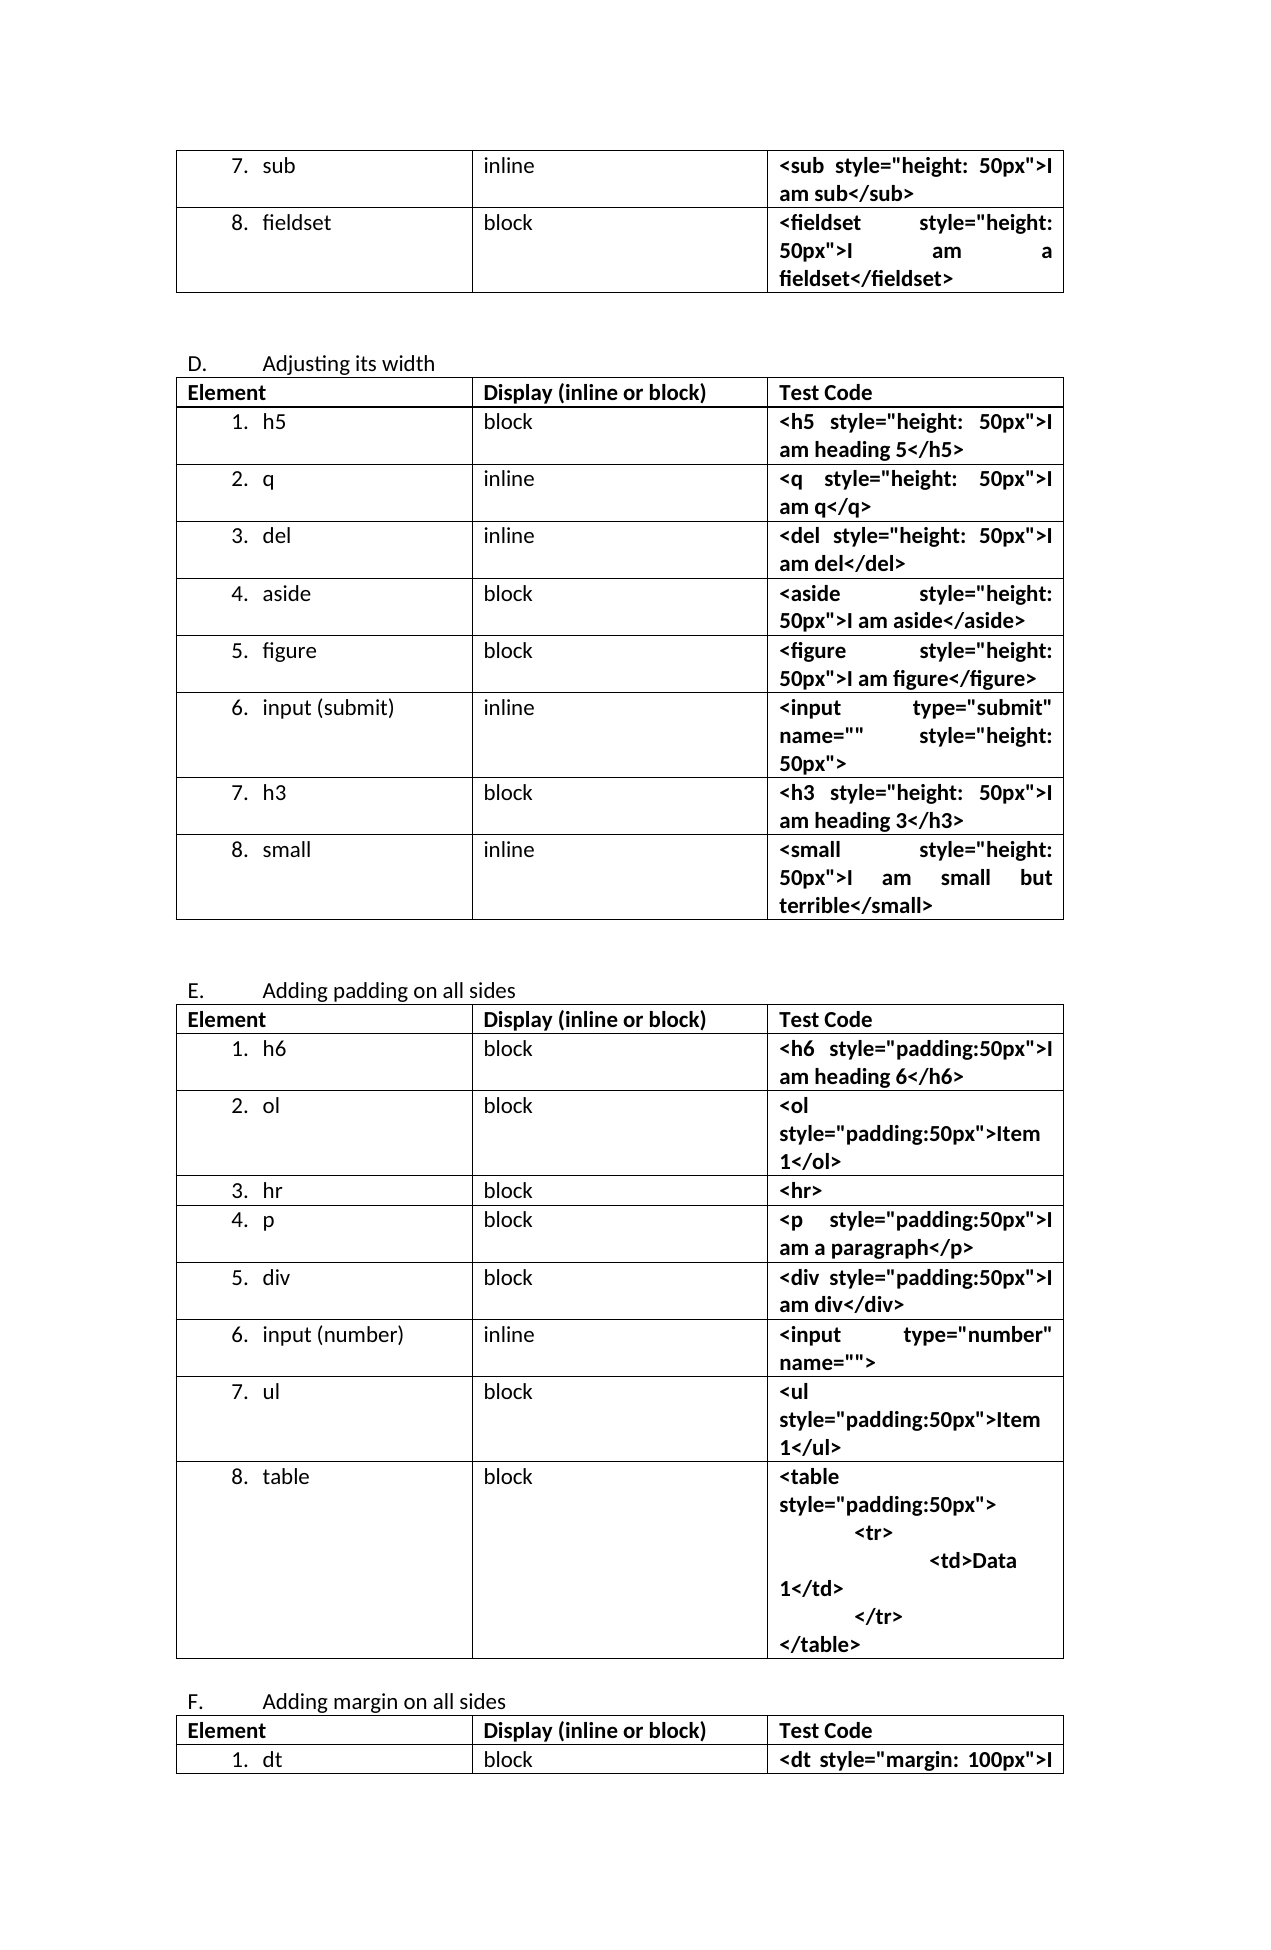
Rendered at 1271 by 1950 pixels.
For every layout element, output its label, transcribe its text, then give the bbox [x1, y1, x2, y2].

table_cell block [757, 1176, 767, 1204]
table_header Test Code [1053, 1005, 1063, 1033]
table_cell ul [177, 1377, 472, 1461]
table_cell <ul style="padding:50px">Item 1</ul> [1053, 1377, 1063, 1461]
table_cell sub [177, 151, 472, 207]
table_cell p [177, 1206, 472, 1262]
table_cell block [473, 1745, 483, 1773]
table_cell ol [177, 1091, 472, 1175]
table_header Test Code [768, 1716, 779, 1744]
table_cell block [473, 636, 767, 692]
table_cell <ol style="padding:50px">Item 1</ol> [1053, 1091, 1063, 1175]
table_cell div [177, 1263, 472, 1319]
table_cell block [757, 1745, 767, 1773]
table_cell inline [473, 693, 767, 777]
table_header Element [177, 378, 187, 406]
table_cell <input type="number" name=""> [768, 1320, 779, 1376]
table_cell hr [461, 1176, 472, 1204]
table_cell block [473, 1206, 767, 1262]
table_header Element [461, 378, 472, 406]
table_cell block [473, 1462, 767, 1658]
table_cell <ul style="padding:50px">Item 1</ul> [768, 1377, 779, 1461]
table_cell h6 [177, 1034, 472, 1090]
table_cell <hr> [1053, 1176, 1063, 1204]
table_cell block [473, 208, 767, 292]
table_cell block [473, 1091, 767, 1175]
table_cell block [473, 408, 767, 463]
table_cell block [473, 1377, 767, 1461]
table_header Element [461, 1005, 472, 1033]
table_cell block [473, 778, 767, 834]
table_cell table [177, 1462, 472, 1658]
table_cell fieldset [177, 208, 472, 292]
table_header Test Code [1053, 378, 1063, 406]
table_cell h5 [177, 408, 472, 463]
table_header Element [461, 1716, 472, 1744]
table_cell dt [461, 1745, 472, 1773]
table_cell inline [473, 522, 767, 578]
table_cell inline [473, 151, 767, 207]
table_header Element [177, 1005, 187, 1033]
table_cell <table style="padding:50px"> <tr> <td>Data 1</td> </tr> </table> [1053, 1462, 1063, 1658]
list Adding margin on all sides [187, 1687, 1083, 1715]
table_header Test Code [768, 378, 779, 406]
table_header Test Code [768, 1005, 779, 1033]
table_cell input (number) [177, 1320, 472, 1376]
table_cell <ol style="padding:50px">Item 1</ol> [768, 1091, 779, 1175]
table_cell del [177, 522, 472, 578]
list Adding padding on all sides [187, 976, 1083, 1004]
table_cell block [473, 1176, 483, 1204]
table_cell small [177, 835, 472, 919]
table_cell figure [177, 636, 472, 692]
table_cell inline [473, 1320, 767, 1376]
table_cell <table style="padding:50px"> <tr> <td>Data 1</td> </tr> </table> [768, 1462, 779, 1658]
table_cell input (submit) [177, 693, 472, 777]
table_header Element [177, 1716, 187, 1744]
table_cell block [473, 1034, 767, 1090]
table_cell aside [177, 579, 472, 635]
table_cell inline [473, 465, 767, 521]
table_header Test Code [1053, 1716, 1063, 1744]
table_cell inline [473, 835, 767, 919]
table_cell block [473, 579, 767, 635]
table_cell <hr> [768, 1176, 779, 1204]
list Adjusting its width [187, 349, 1083, 377]
table_cell q [177, 465, 472, 521]
table_cell h3 [177, 778, 472, 834]
table_cell block [473, 1263, 767, 1319]
